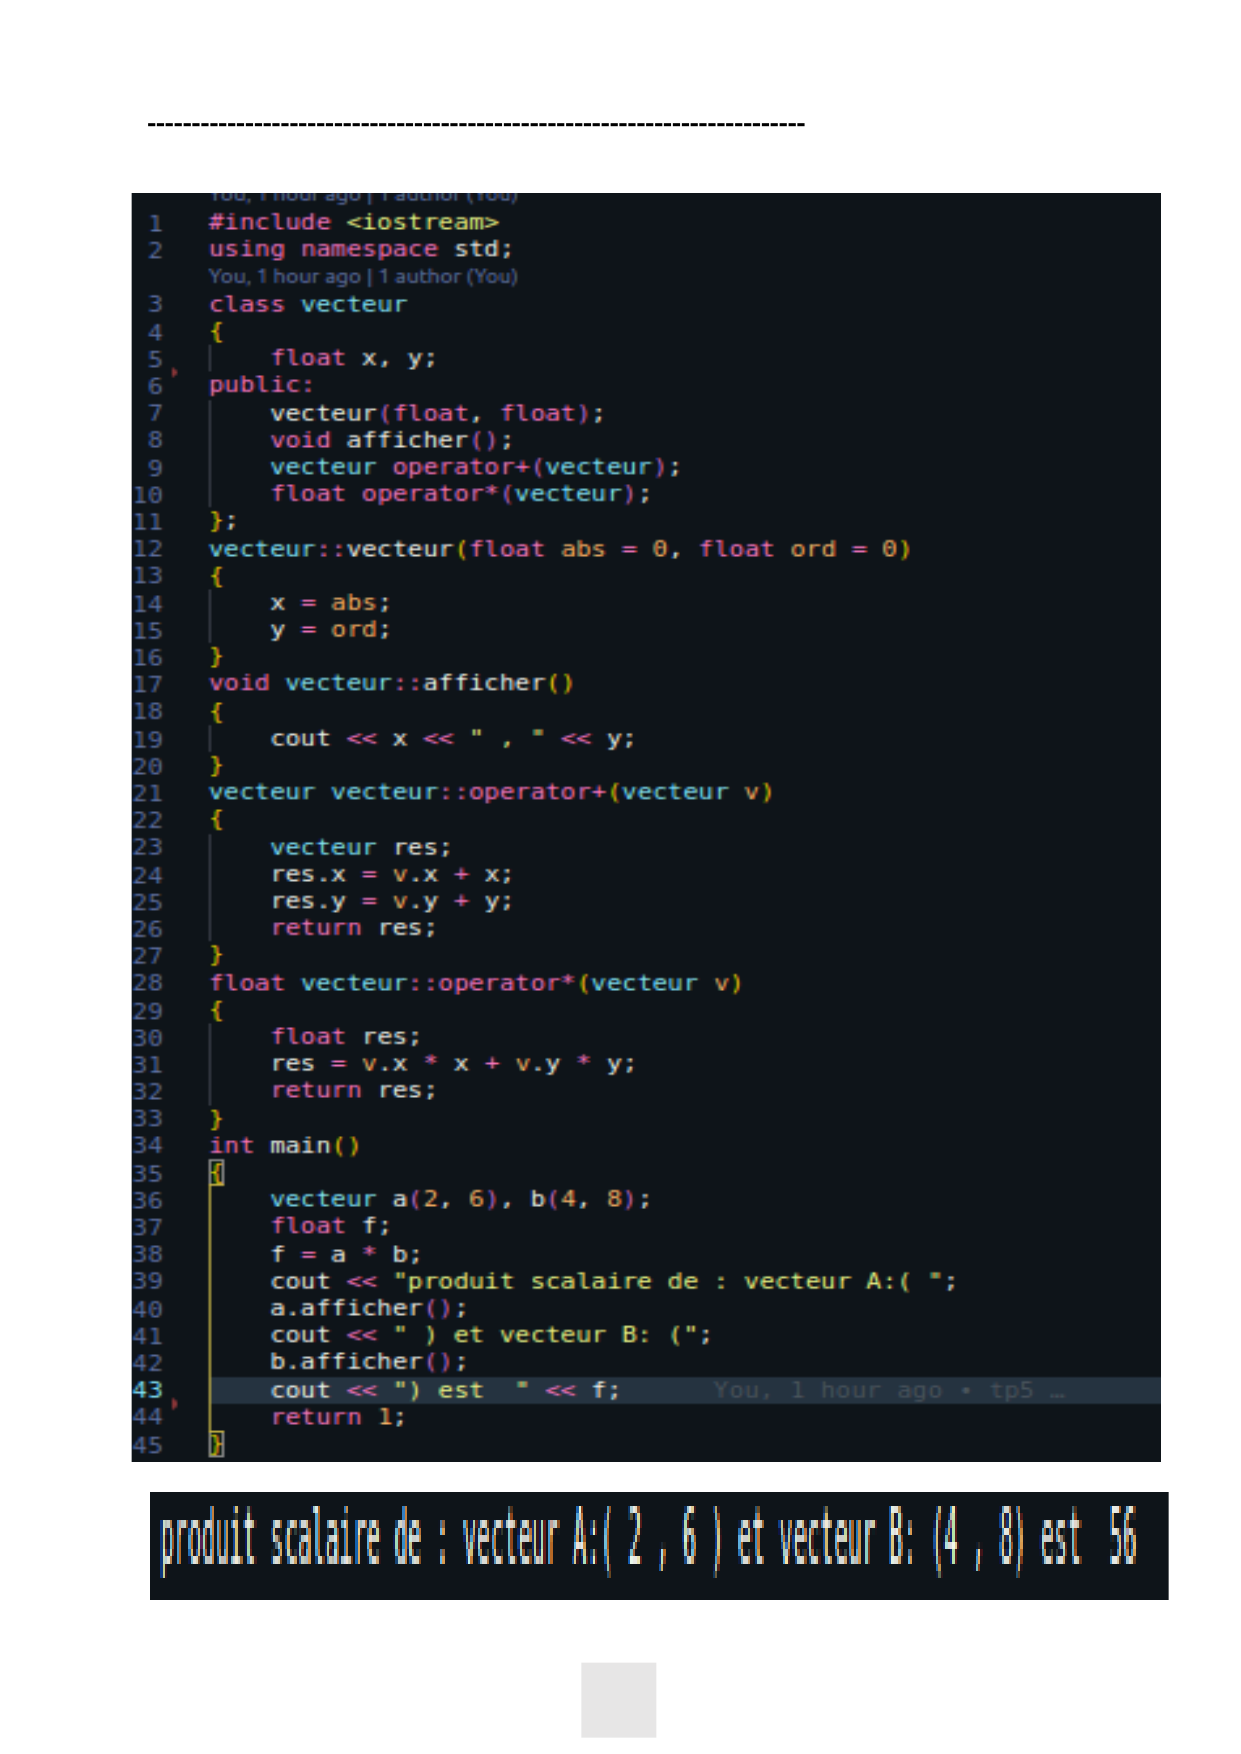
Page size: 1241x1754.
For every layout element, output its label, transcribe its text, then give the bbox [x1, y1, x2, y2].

picture [150, 1492, 1169, 1600]
picture [131, 193, 1161, 1462]
text -------------------------------------------------------------------------- [147, 105, 1093, 141]
